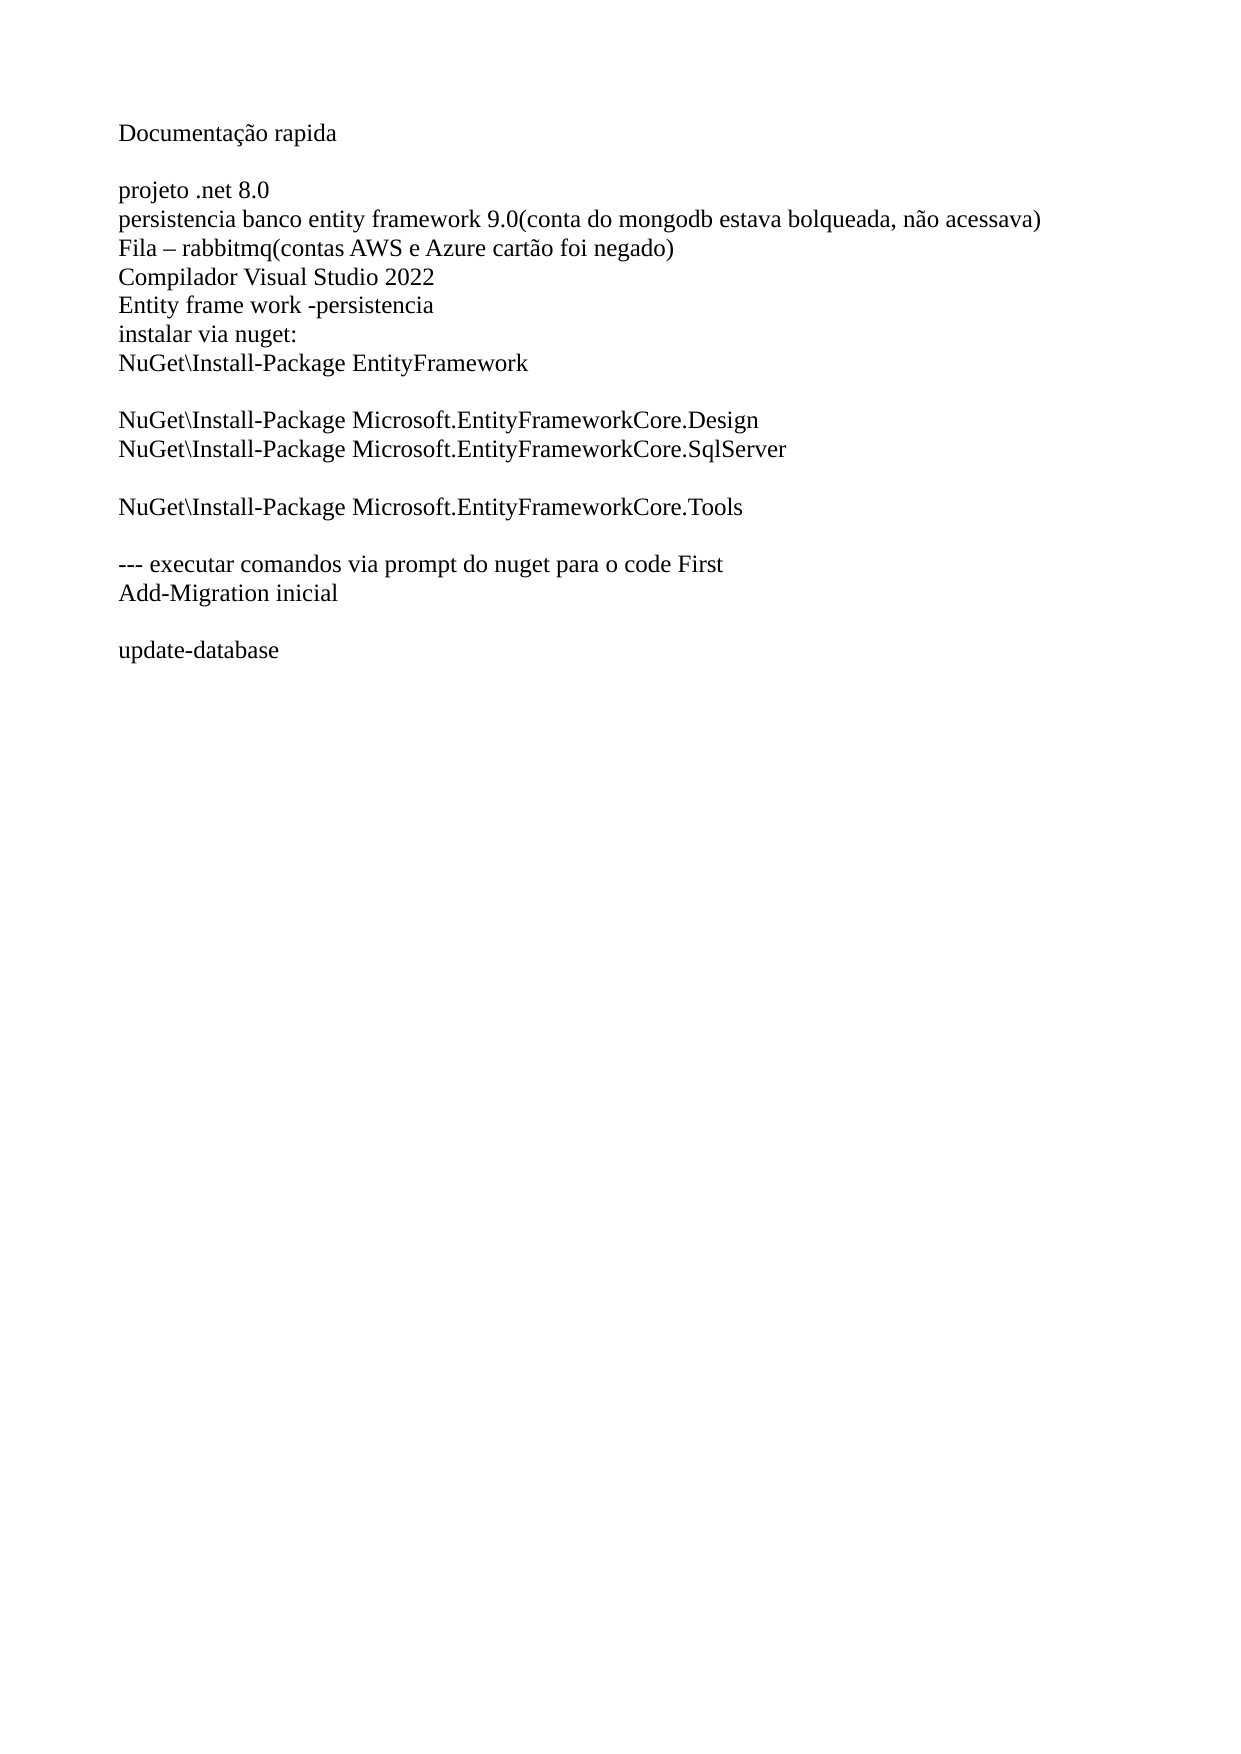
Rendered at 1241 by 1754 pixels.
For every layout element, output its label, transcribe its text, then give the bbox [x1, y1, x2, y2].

text persistencia banco entity framework 9.0(conta do mongodb estava bolqueada, não acessava) [118, 204, 1122, 233]
text NuGet\Install-Package Microsoft.EntityFrameworkCore.Tools [118, 492, 1122, 521]
text Add-Migration inicial [118, 578, 1122, 607]
text NuGet\Install-Package EntityFramework [118, 348, 1122, 377]
text NuGet\Install-Package Microsoft.EntityFrameworkCore.SqlServer [118, 434, 1122, 463]
text --- executar comandos via prompt do nuget para o code First [118, 549, 1122, 578]
text update-database [118, 636, 1122, 664]
text Documentação rapida [118, 118, 1122, 147]
text Fila – rabbitmq(contas AWS e Azure cartão foi negado) [118, 233, 1122, 262]
text Compilador Visual Studio 2022 [118, 262, 1122, 291]
text projeto .net 8.0 [118, 176, 1122, 204]
text instalar via nuget: [118, 319, 1122, 348]
text NuGet\Install-Package Microsoft.EntityFrameworkCore.Design [118, 406, 1122, 434]
text Entity frame work -persistencia [118, 291, 1122, 319]
